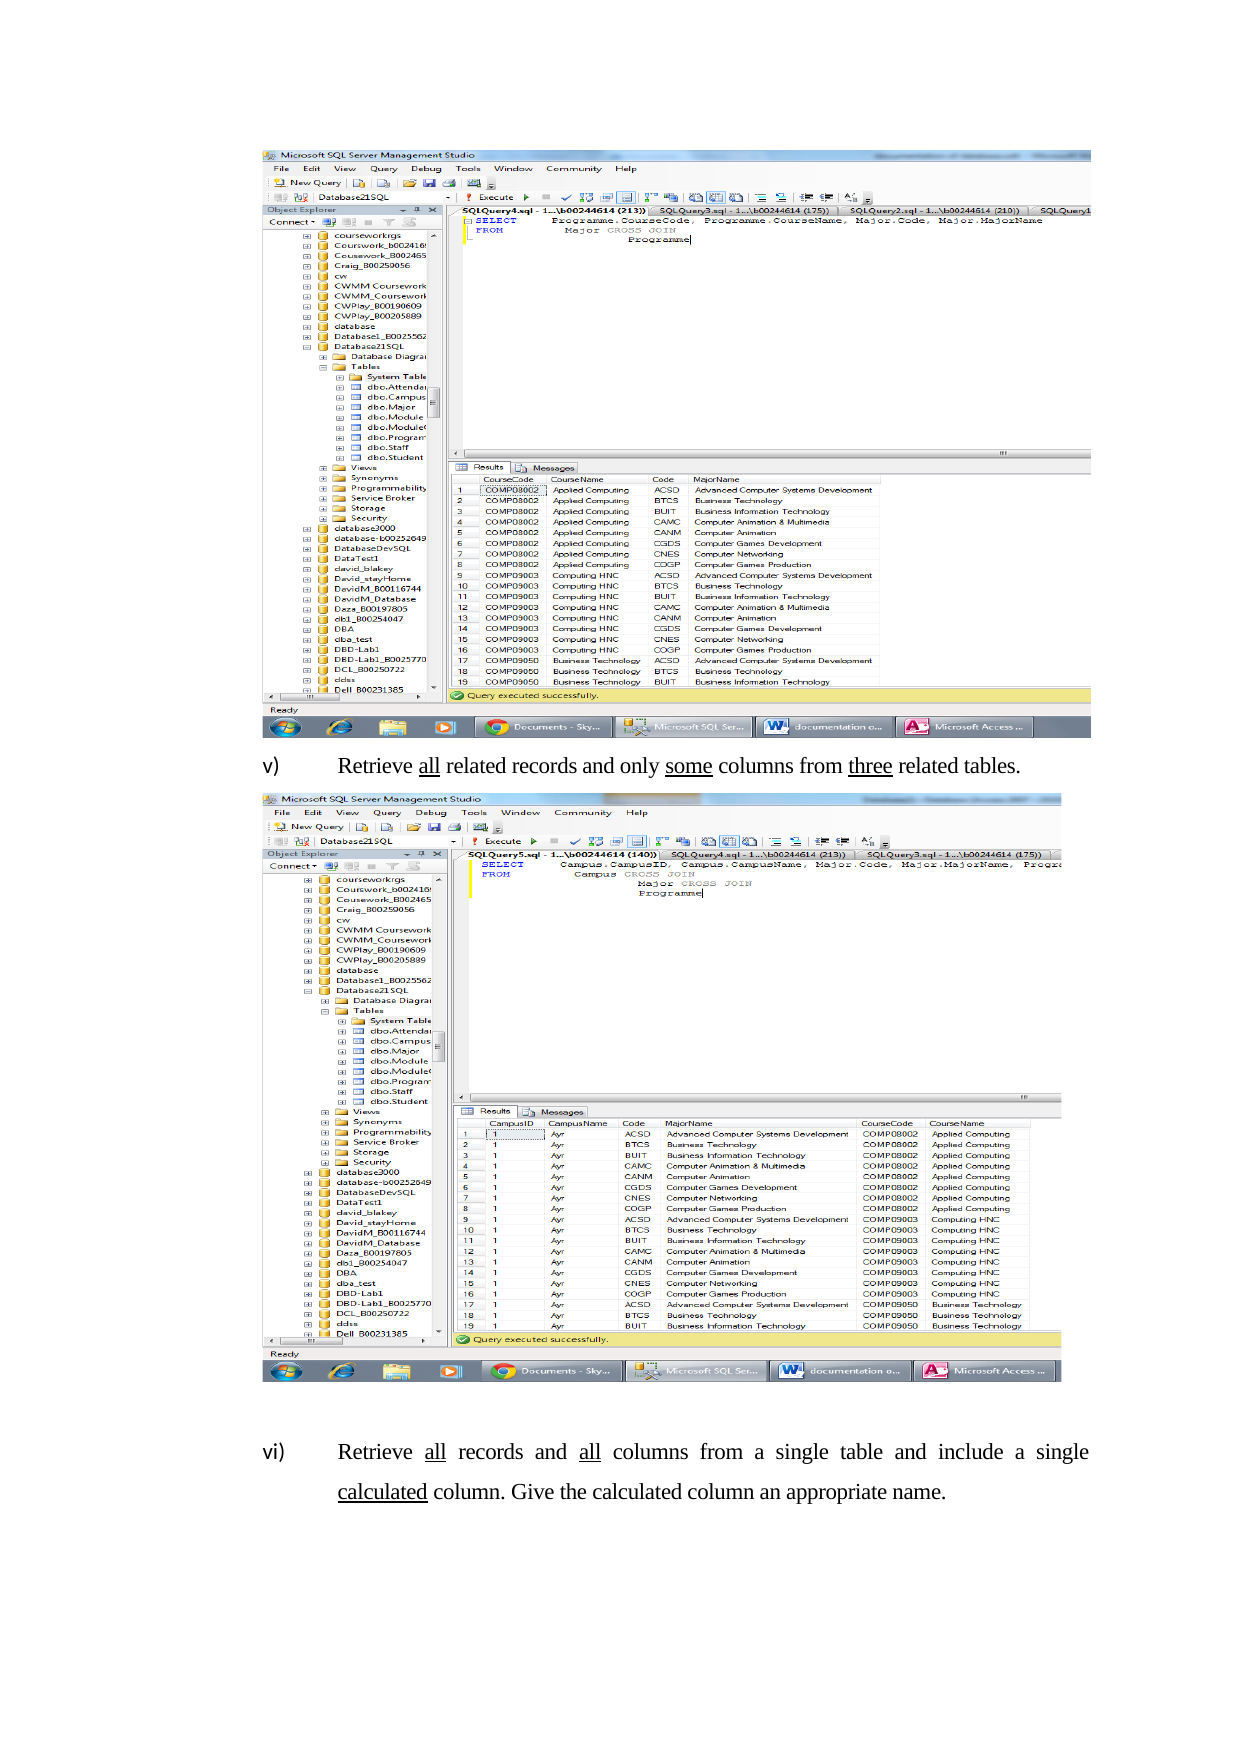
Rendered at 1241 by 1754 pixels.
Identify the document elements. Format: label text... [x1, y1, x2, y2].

list Retrieve all records and all columns from a single table and include a single calculated column. Give the calculated column an appropriate name. [262, 1437, 1090, 1505]
list Retrieve all related records and only some columns from three related tables. [262, 752, 1090, 780]
